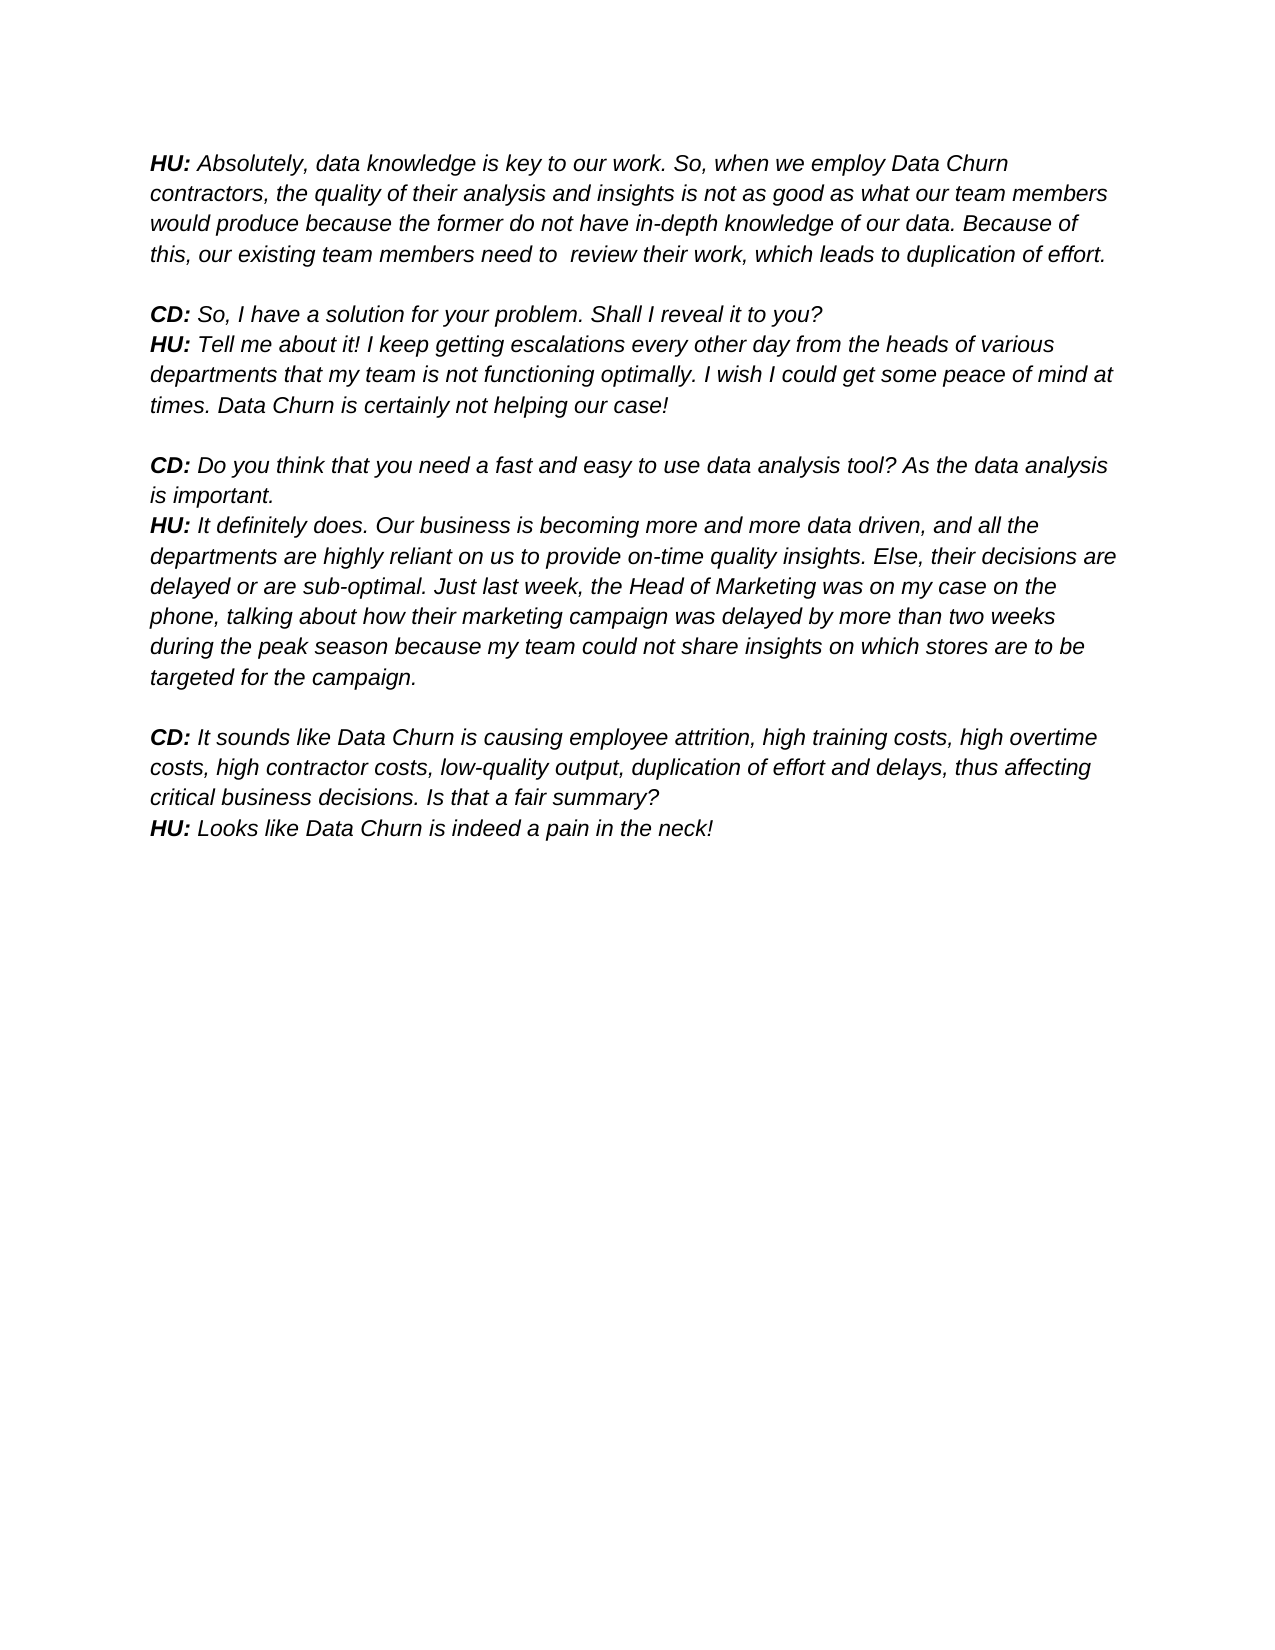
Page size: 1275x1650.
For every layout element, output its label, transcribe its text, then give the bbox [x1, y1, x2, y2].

text CD: So, I have a solution for your problem. Shall I reveal it to you? [150, 301, 1125, 327]
text HU: Tell me about it! I keep getting escalations every other day from the heads of various departments that my team is not functioning optimally. I wish I could get some peace of mind at times. Data Churn is certainly not helping our case! [150, 331, 1125, 418]
text HU: Absolutely, data knowledge is key to our work. So, when we employ Data Churn contractors, the quality of their analysis and insights is not as good as what our team members would produce because the former do not have in-depth knowledge of our data. Because of this, our existing team members need to review their work, which leads to duplication of effort. [150, 150, 1125, 267]
text CD: Do you think that you need a fast and easy to use data analysis tool? As the data analysis is important. [150, 452, 1125, 509]
text CD: It sounds like Data Churn is causing employee attrition, high training costs, high overtime costs, high contractor costs, low-quality output, duplication of effort and delays, thus affecting critical business decisions. Is that a fair summary? [150, 724, 1125, 811]
text HU: Looks like Data Churn is indeed a pain in the neck! [150, 814, 1125, 841]
text HU: It definitely does. Our business is becoming more and more data driven, and all the departments are highly reliant on us to provide on-time quality insights. Else, their decisions are delayed or are sub-optimal. Just last week, the Head of Marketing was on my case on the phone, talking about how their marketing campaign was delayed by more than two weeks during the peak season because my team could not share insights on which stores are to be targeted for the campaign. [150, 512, 1125, 690]
